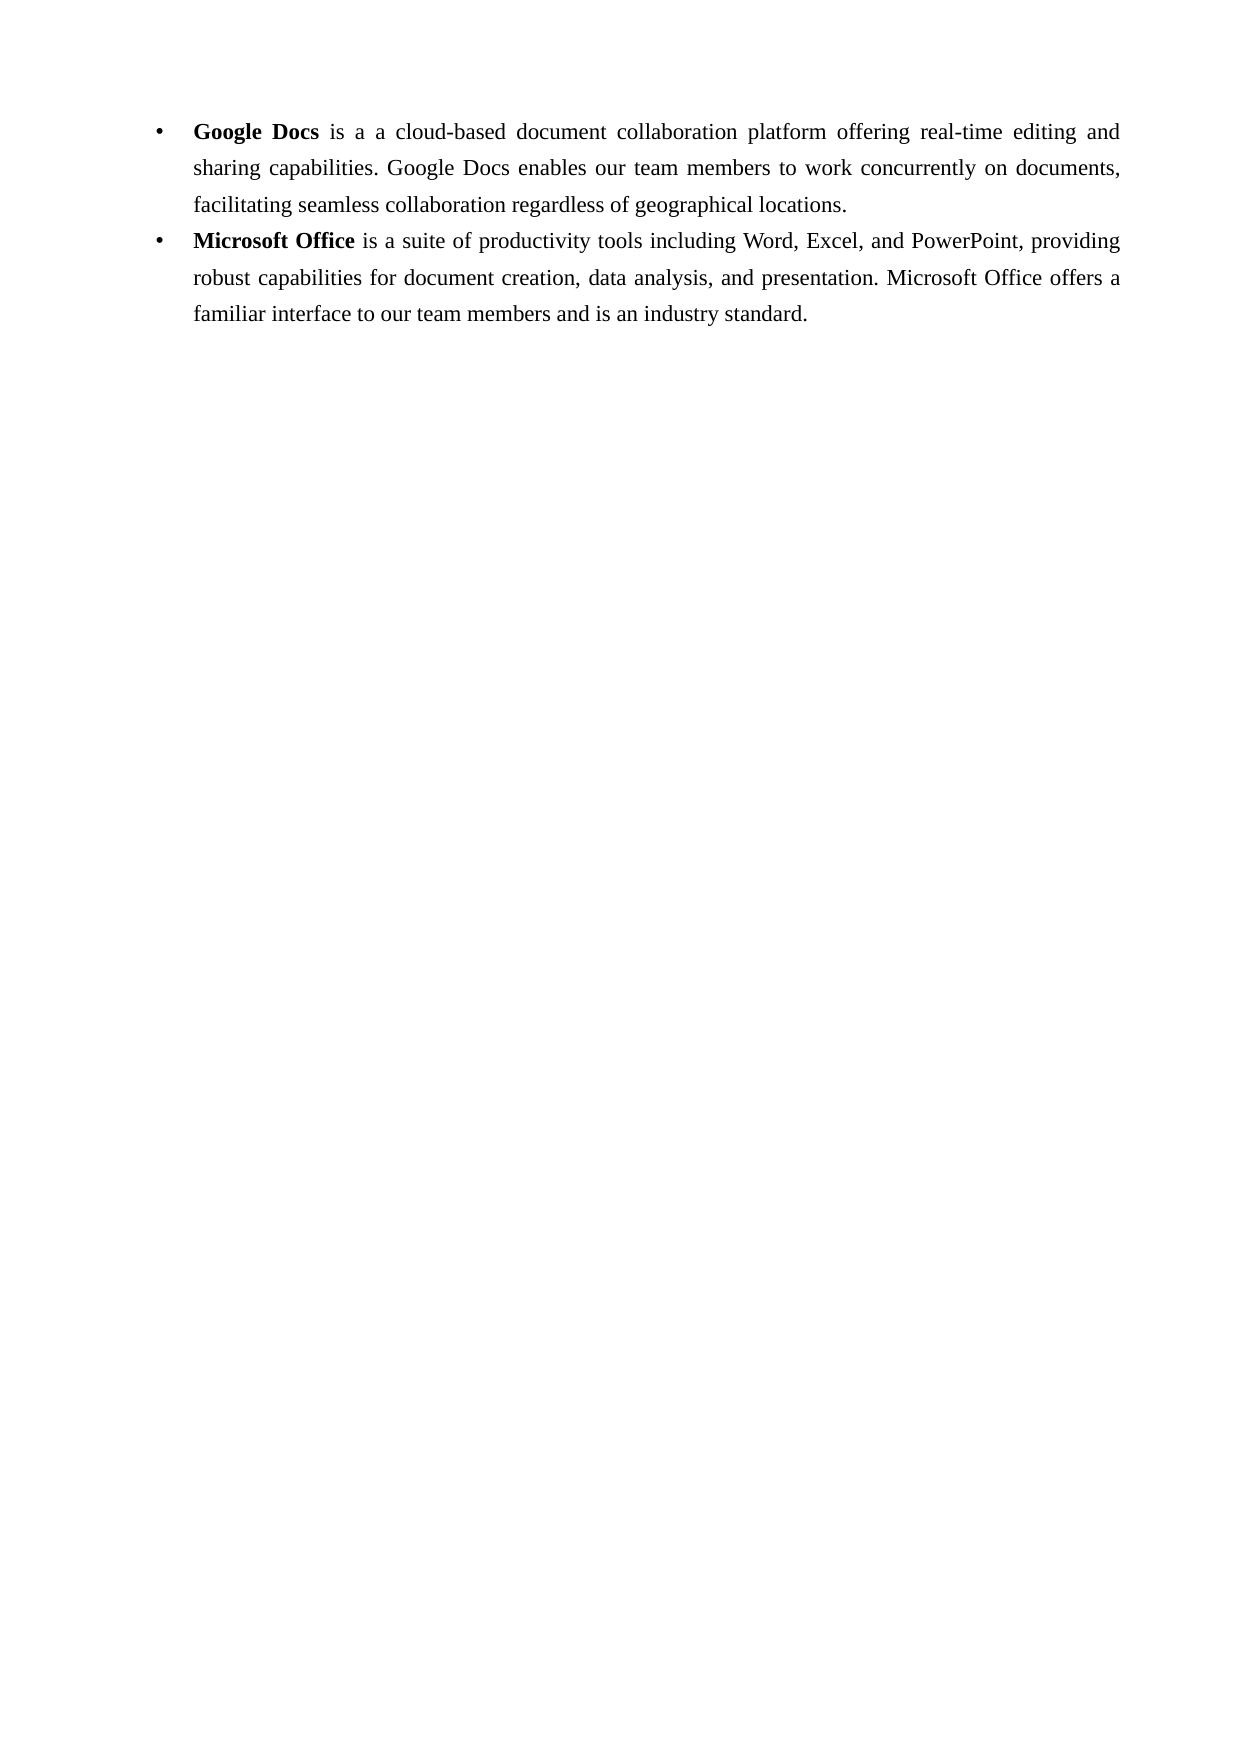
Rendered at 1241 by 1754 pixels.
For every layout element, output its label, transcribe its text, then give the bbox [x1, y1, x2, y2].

list Microsoft Office is a suite of productivity tools including Word, Excel, and PowerPoint, providing robust capabilities for document creation, data analysis, and presentation. Microsoft Office offers a familiar interface to our team members and is an industry standard. [156, 227, 1122, 326]
list Google Docs is a a cloud-based document collaboration platform offering real-time editing and sharing capabilities. Google Docs enables our team members to work concurrently on documents, facilitating seamless collaboration regardless of geographical locations. [156, 118, 1122, 217]
